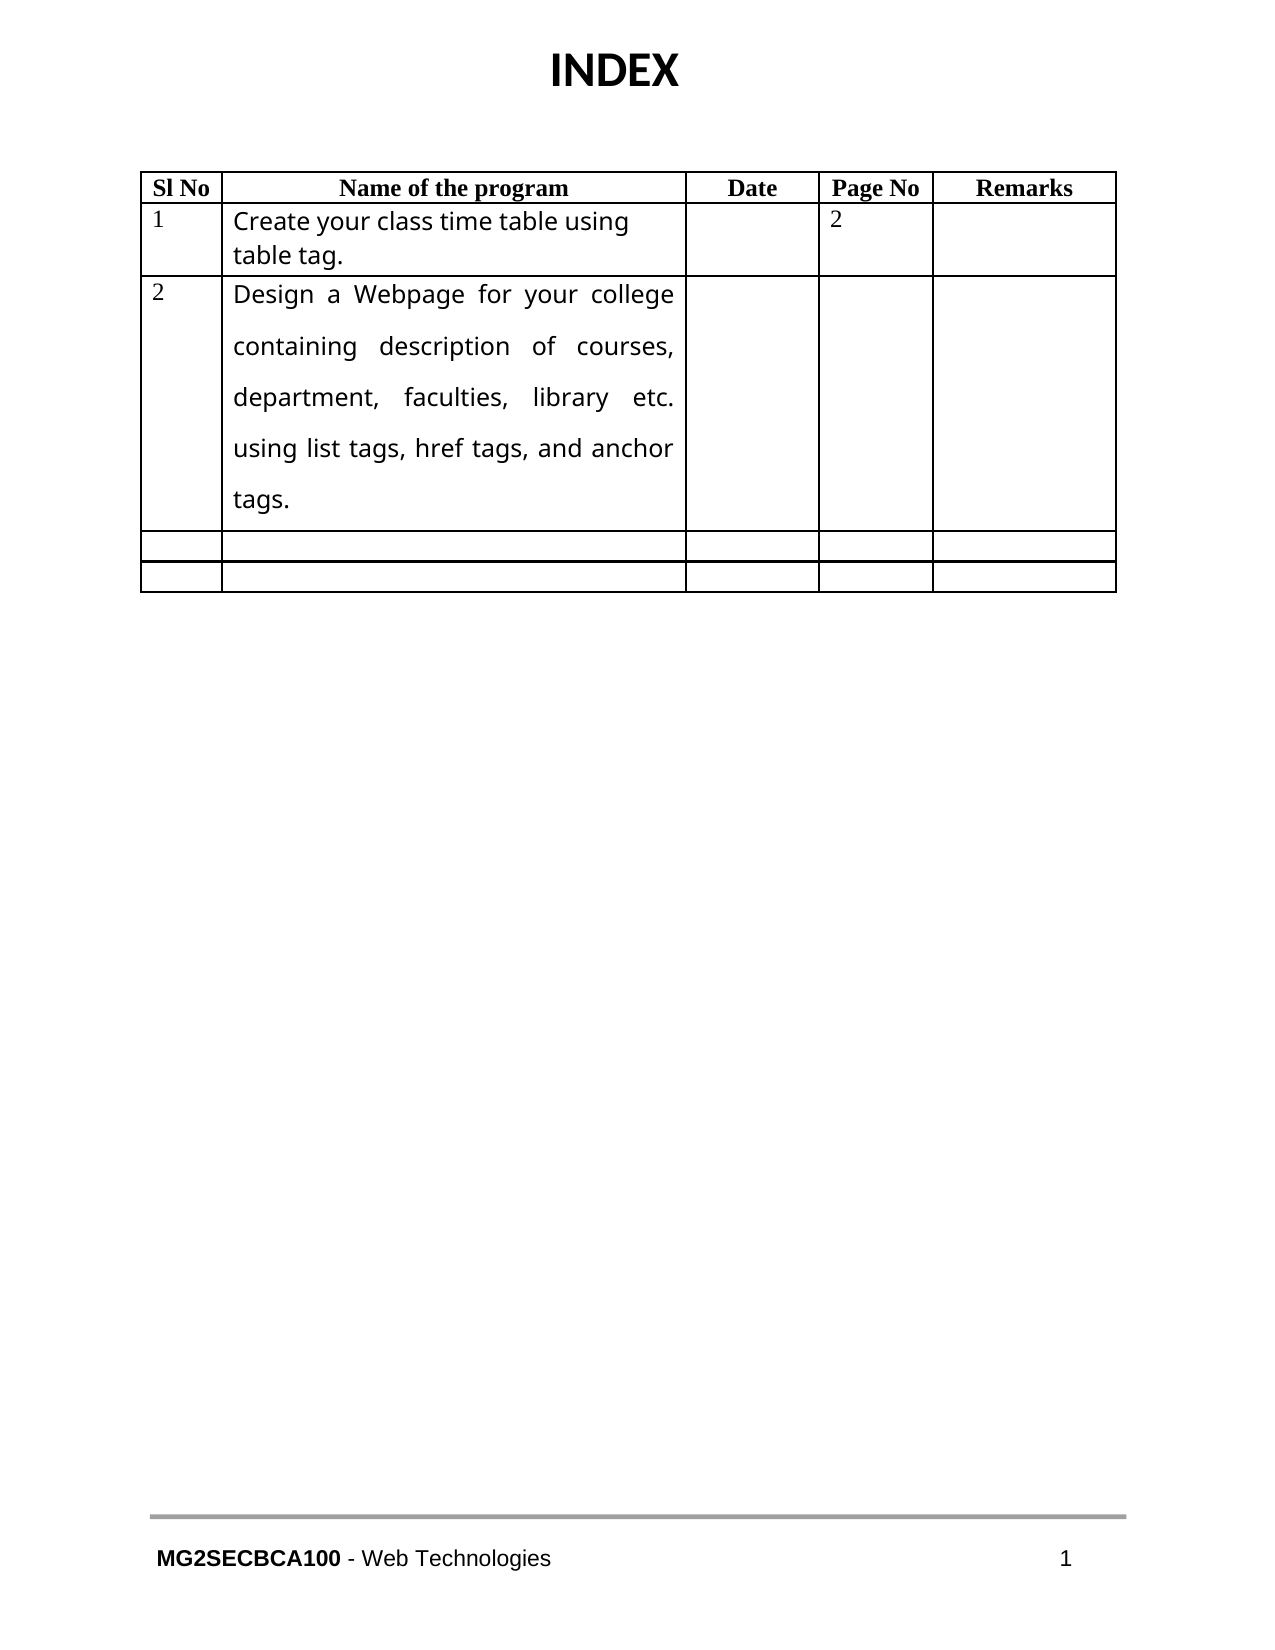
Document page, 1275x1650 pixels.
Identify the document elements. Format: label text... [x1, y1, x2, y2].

table_cell [223, 563, 685, 591]
table_cell 2 [820, 204, 932, 275]
table_cell 2 [142, 277, 221, 529]
table_header Name of the program [223, 173, 685, 202]
table_cell 1 [142, 204, 221, 275]
table_cell [687, 204, 818, 275]
table_cell [820, 532, 932, 560]
table_cell [687, 532, 818, 560]
table_cell [934, 277, 1115, 529]
table_cell [142, 532, 221, 560]
table_header Page No [820, 173, 932, 202]
table_cell [223, 532, 685, 560]
table_cell [820, 277, 932, 529]
table_header Date [687, 173, 818, 202]
table_cell [934, 532, 1115, 560]
table_cell [820, 563, 932, 591]
table_cell [934, 563, 1115, 591]
subtitle INDEX [103, 37, 1125, 98]
table_cell [687, 563, 818, 591]
table_header Remarks [934, 173, 1115, 202]
table_header Sl No [142, 173, 221, 202]
table_cell [142, 563, 221, 591]
table_cell Design a Webpage for your college containing description of courses, department, faculties, library etc. using list tags, href tags, and anchor tags. [223, 277, 685, 529]
table_cell [934, 204, 1115, 275]
table_cell Create your class time table using table tag. [223, 204, 685, 275]
table_cell [687, 277, 818, 529]
